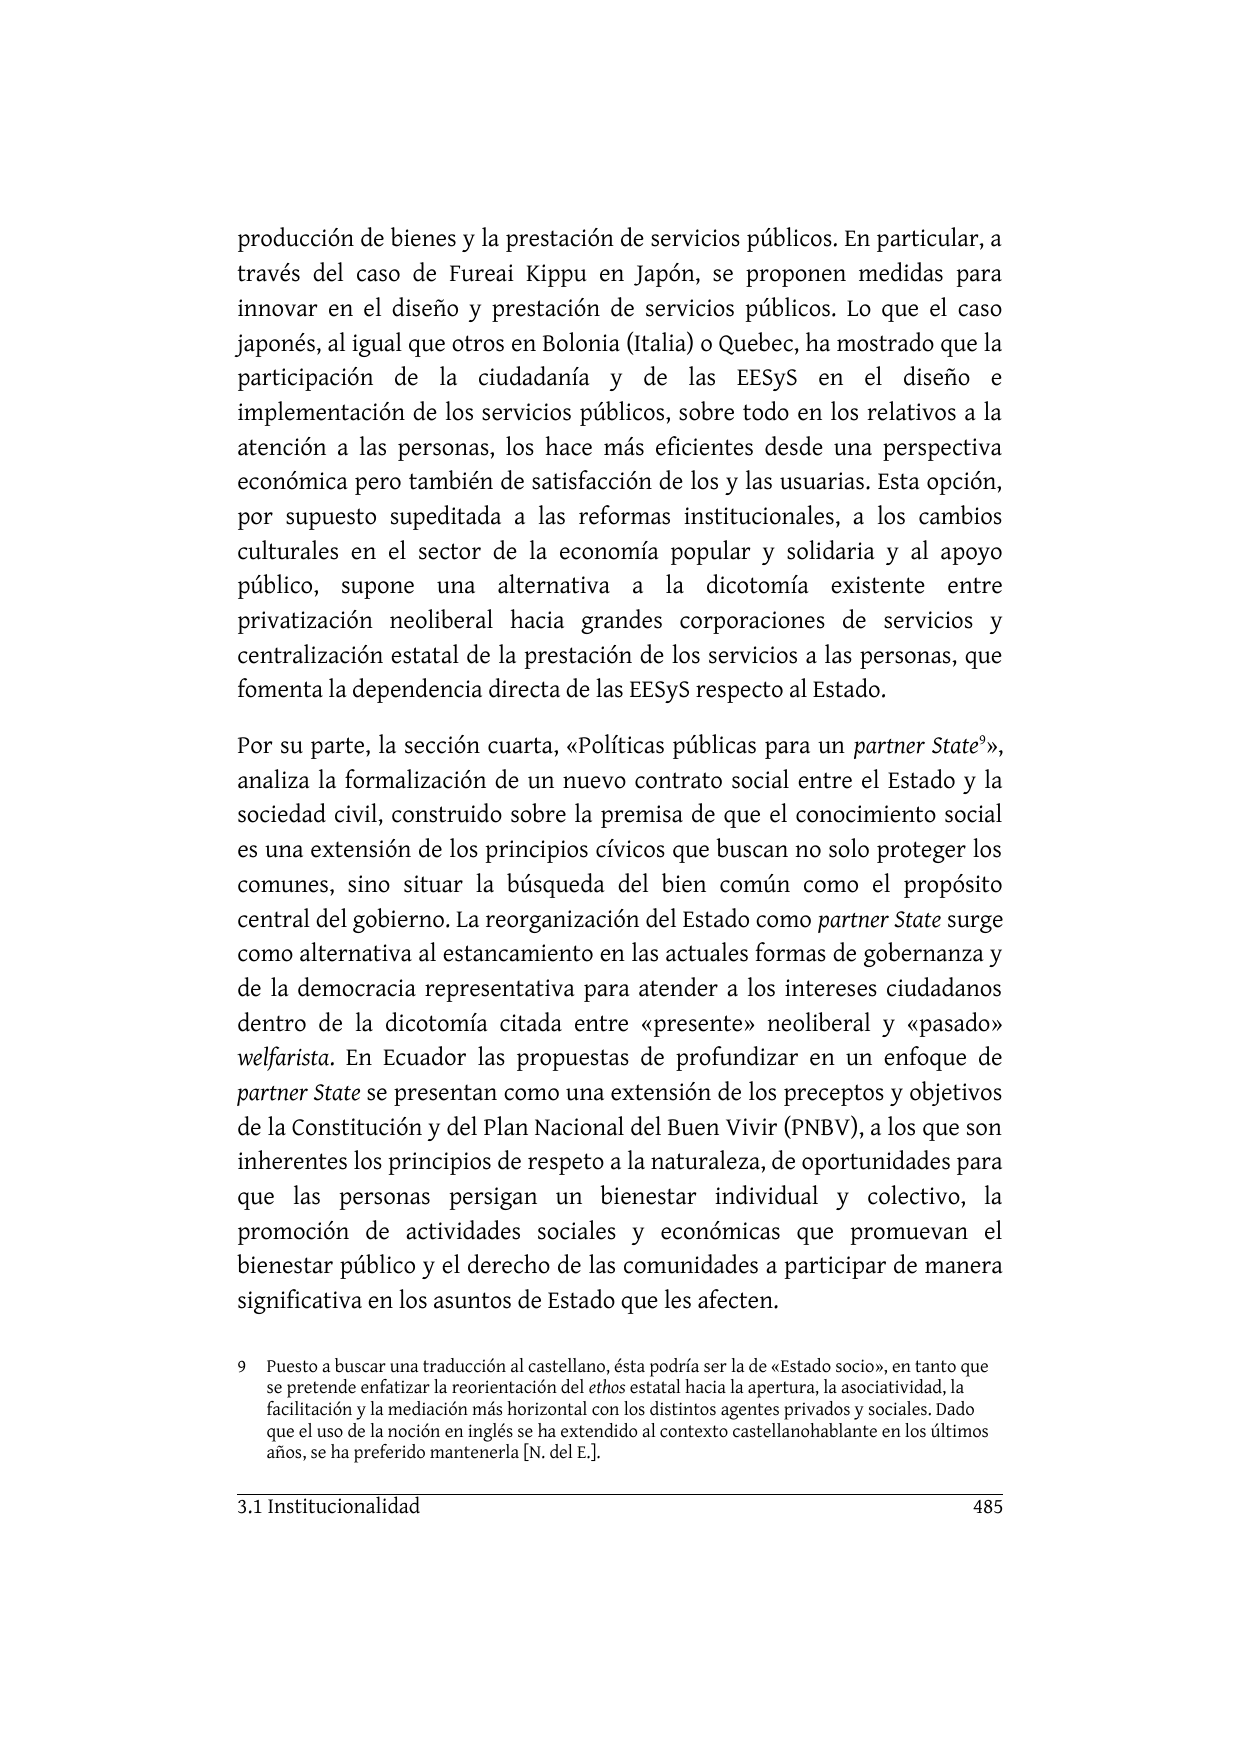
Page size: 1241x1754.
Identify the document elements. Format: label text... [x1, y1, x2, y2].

text Puesto a buscar una traducción al castellano, ésta podría ser la de «Estado socio», en tanto que se pretende enfatizar la reorientación del ethos estatal hacia la apertura, la asociatividad, la facilitación y la mediación más horizontal con los distintos agentes privados y sociales. Dado que el uso de la noción en inglés se ha extendido al contexto castellanohablante en los últimos años, se ha preferido mantenerla [N. del E.]. [237, 1356, 1003, 1464]
text Por su parte, la sección cuarta, «Políticas públicas para un partner State», analiza la formalización de un nuevo contrato social entre el Estado y la sociedad civil, construido sobre la premisa de que el conocimiento social es una extensión de los principios cívicos que buscan no solo proteger los comunes, sino situar la búsqueda del bien común como el propósito central del gobierno. La reorganización del Estado como partner State surge como alternativa al estancamiento en las actuales formas de gobernanza y de la democracia representativa para atender a los intereses ciudadanos dentro de la dicotomía citada entre «presente» neoliberal y «pasado» welfarista. En Ecuador las propuestas de profundizar en un enfoque de partner State se presentan como una extensión de los preceptos y objetivos de la Constitución y del Plan Nacional del Buen Vivir (PNBV), a los que son inherentes los principios de respeto a la naturaleza, de oportunidades para que las personas persigan un bienestar individual y colectivo, la promoción de actividades sociales y económicas que promuevan el bienestar público y el derecho de las comunidades a participar de manera significativa en los asuntos de Estado que les afecten. [237, 732, 1003, 1316]
text producción de bienes y la prestación de servicios públicos. En particular, a través del caso de Fureai Kippu en Japón, se proponen medidas para innovar en el diseño y prestación de servicios públicos. Lo que el caso japonés, al igual que otros en Bolonia (Italia) o Quebec, ha mostrado que la participación de la ciudadanía y de las EESyS en el diseño e implementación de los servicios públicos, sobre todo en los relativos a la atención a las personas, los hace más eficientes desde una perspectiva económica pero también de satisfacción de los y las usuarias. Esta opción, por supuesto supeditada a las reformas institucionales, a los cambios culturales en el sector de la economía popular y solidaria y al apoyo público, supone una alternativa a la dicotomía existente entre privatización neoliberal hacia grandes corporaciones de servicios y centralización estatal de la prestación de los servicios a las personas, que fomenta la dependencia directa de las EESyS respecto al Estado. [237, 225, 1003, 705]
